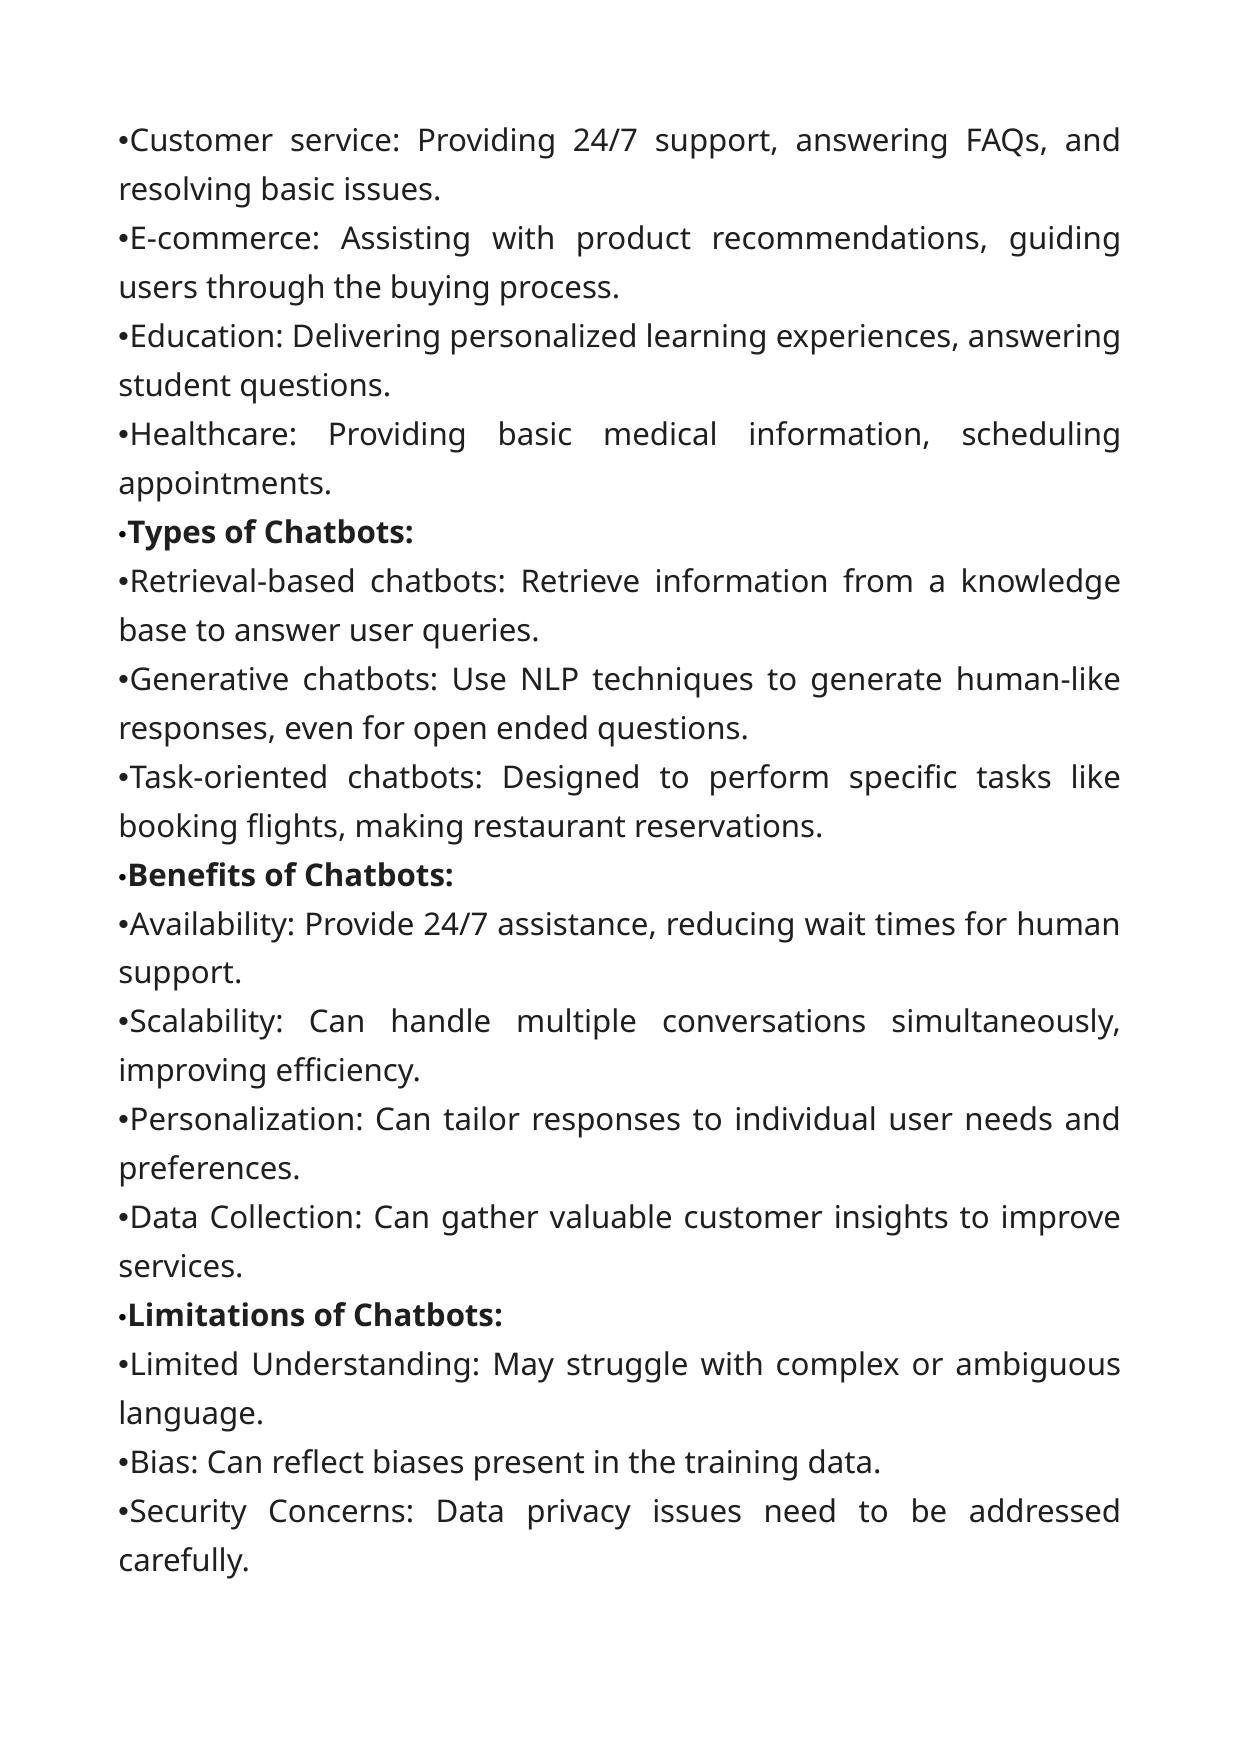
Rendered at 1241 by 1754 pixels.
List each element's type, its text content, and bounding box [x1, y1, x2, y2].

list Benefits of Chatbots: [118, 852, 1122, 895]
list Types of Chatbots: [118, 510, 1122, 552]
list Limited Understanding: May struggle with complex or ambiguous language. [118, 1342, 1122, 1434]
list Personalization: Can tailor responses to individual user needs and preferences. [118, 1097, 1122, 1189]
list Healthcare: Providing basic medical information, scheduling appointments. [118, 412, 1122, 503]
list Limitations of Chatbots: [118, 1293, 1122, 1336]
list Availability: Provide 24/7 assistance, reducing wait times for human support. [118, 901, 1122, 993]
list Scalability: Can handle multiple conversations simultaneously, improving efficiency. [118, 999, 1122, 1091]
list Task-oriented chatbots: Designed to perform specific tasks like booking flights, making restaurant reservations. [118, 754, 1122, 846]
list Bias: Can reflect biases present in the training data. [118, 1440, 1122, 1483]
list Data Collection: Can gather valuable customer insights to improve services. [118, 1195, 1122, 1287]
list Generative chatbots: Use NLP techniques to generate human-like responses, even for open ended questions. [118, 657, 1122, 748]
list Retrieval-based chatbots: Retrieve information from a knowledge base to answer user queries. [118, 559, 1122, 650]
list Education: Delivering personalized learning experiences, answering student questions. [118, 314, 1122, 406]
list Customer service: Providing 24/7 support, answering FAQs, and resolving basic issues. [118, 118, 1122, 210]
list Security Concerns: Data privacy issues need to be addressed carefully. [118, 1489, 1122, 1581]
list E-commerce: Assisting with product recommendations, guiding users through the buying process. [118, 216, 1122, 308]
